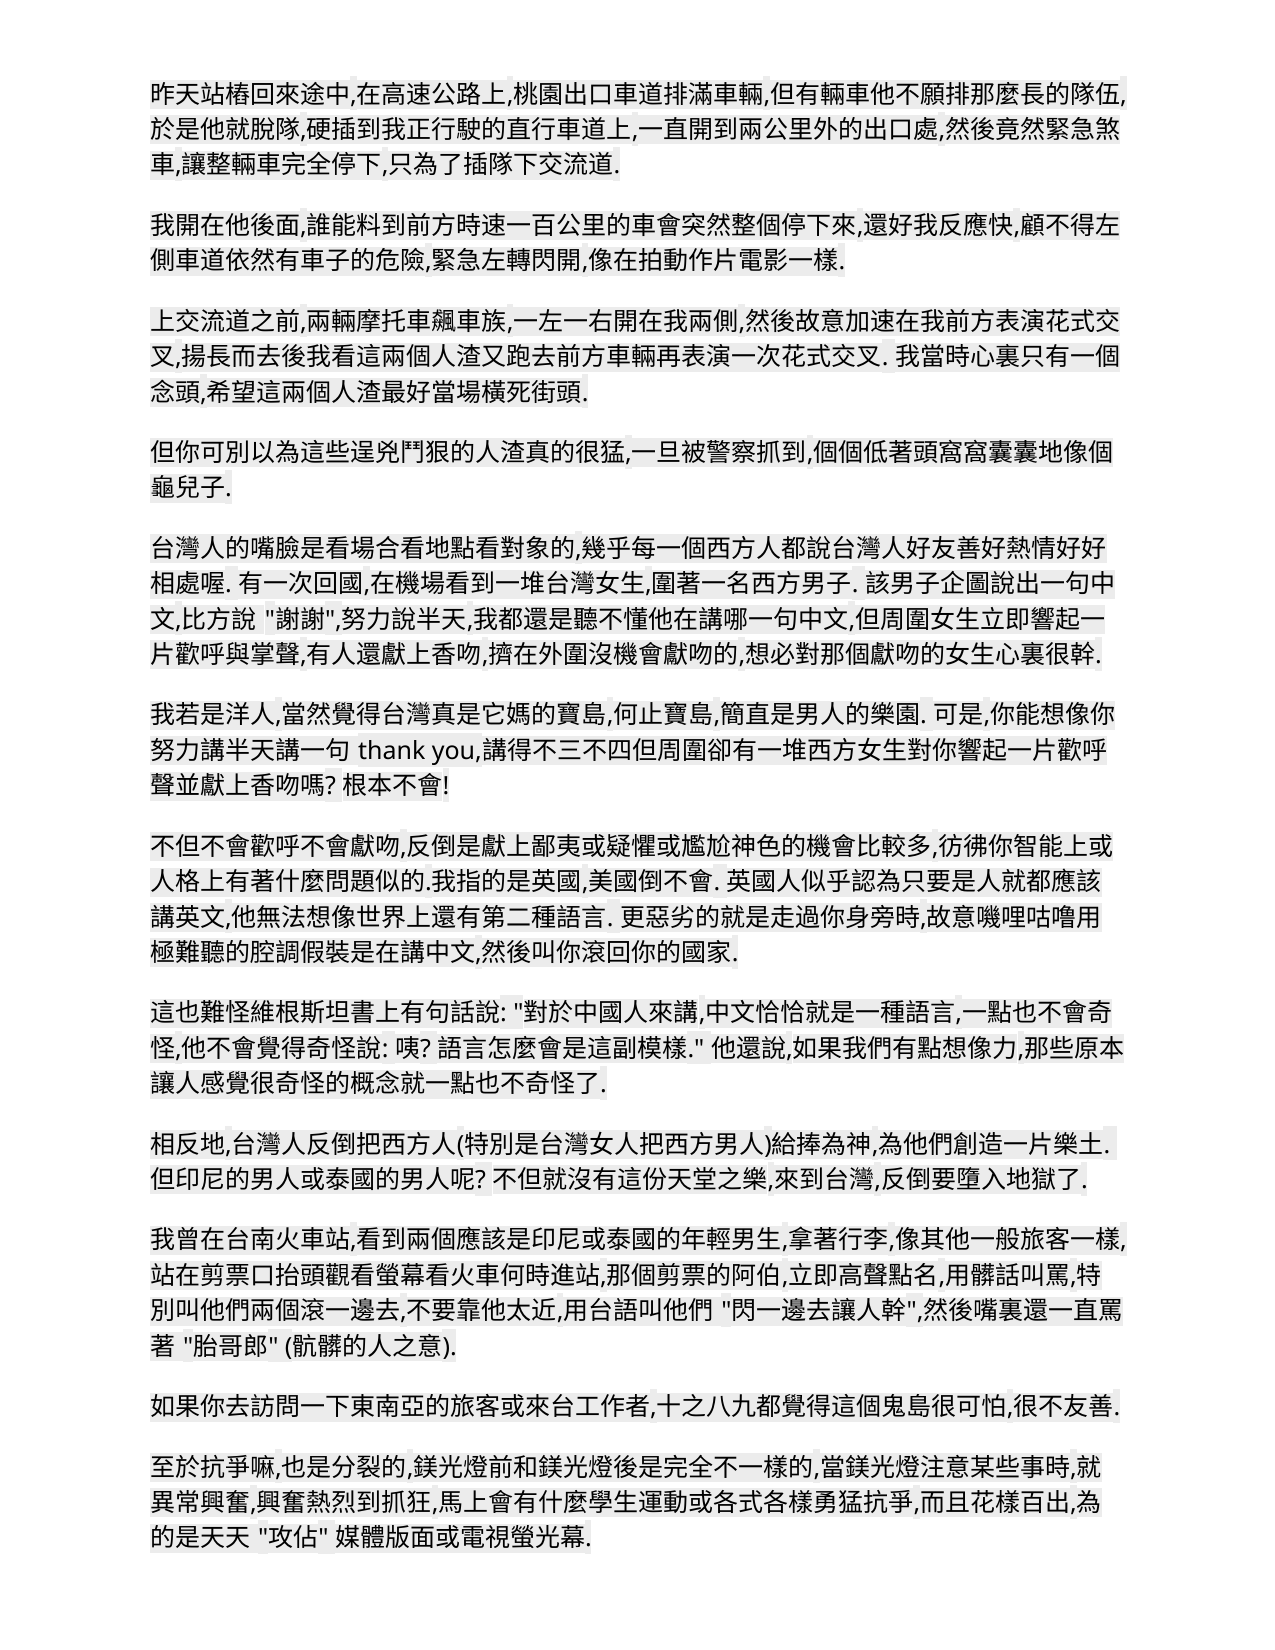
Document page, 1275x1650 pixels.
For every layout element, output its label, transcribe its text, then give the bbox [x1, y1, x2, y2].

text 上交流道之前,兩輛摩托車飆車族,一左一右開在我兩側,然後故意加速在我前方表演花式交叉,揚長而去後我看這兩個人渣又跑去前方車輛再表演一次花式交叉. 我當時心裏只有一個念頭,希望這兩個人渣最好當場橫死街頭. [150, 302, 1125, 408]
text 台灣人的嘴臉是看場合看地點看對象的,幾乎每一個西方人都說台灣人好友善好熱情好好相處喔. 有一次回國,在機場看到一堆台灣女生,圍著一名西方男子. 該男子企圖說出一句中文,比方說 "謝謝",努力說半天,我都還是聽不懂他在講哪一句中文,但周圍女生立即響起一片歡呼與掌聲,有人還獻上香吻,擠在外圍沒機會獻吻的,想必對那個獻吻的女生心裏很幹. [150, 529, 1125, 671]
text 相反地,台灣人反倒把西方人(特別是台灣女人把西方男人)給捧為神,為他們創造一片樂土. 但印尼的男人或泰國的男人呢? 不但就沒有這份天堂之樂,來到台灣,反倒要墮入地獄了. [150, 1125, 1125, 1196]
text 昨天站樁回來途中,在高速公路上,桃園出口車道排滿車輛,但有輛車他不願排那麼長的隊伍,於是他就脫隊,硬插到我正行駛的直行車道上,一直開到兩公里外的出口處,然後竟然緊急煞車,讓整輛車完全停下,只為了插隊下交流道. [150, 75, 1125, 181]
text 至於抗爭嘛,也是分裂的,鎂光燈前和鎂光燈後是完全不一樣的,當鎂光燈注意某些事時,就異常興奮,興奮熱烈到抓狂,馬上會有什麼學生運動或各式各樣勇猛抗爭,而且花樣百出,為的是天天 "攻佔" 媒體版面或電視螢光幕. [150, 1448, 1125, 1554]
text 但你可別以為這些逞兇鬥狠的人渣真的很猛,一旦被警察抓到,個個低著頭窩窩囊囊地像個龜兒子. [150, 433, 1125, 504]
text 我曾在台南火車站,看到兩個應該是印尼或泰國的年輕男生,拿著行李,像其他一般旅客一樣,站在剪票口抬頭觀看螢幕看火車何時進站,那個剪票的阿伯,立即高聲點名,用髒話叫罵,特別叫他們兩個滾一邊去,不要靠他太近,用台語叫他們 "閃一邊去讓人幹",然後嘴裏還一直罵著 "胎哥郎" (骯髒的人之意). [150, 1221, 1125, 1362]
text 我開在他後面,誰能料到前方時速一百公里的車會突然整個停下來,還好我反應快,顧不得左側車道依然有車子的危險,緊急左轉閃開,像在拍動作片電影一樣. [150, 206, 1125, 277]
text 不但不會歡呼不會獻吻,反倒是獻上鄙夷或疑懼或尷尬神色的機會比較多,彷彿你智能上或人格上有著什麼問題似的.我指的是英國,美國倒不會. 英國人似乎認為只要是人就都應該講英文,他無法想像世界上還有第二種語言. 更惡劣的就是走過你身旁時,故意嘰哩咕噜用極難聽的腔調假裝是在講中文,然後叫你滾回你的國家. [150, 827, 1125, 969]
text 如果你去訪問一下東南亞的旅客或來台工作者,十之八九都覺得這個鬼島很可怕,很不友善. [150, 1387, 1125, 1423]
text 這也難怪維根斯坦書上有句話說: "對於中國人來講,中文恰恰就是一種語言,一點也不會奇怪,他不會覺得奇怪說: 咦? 語言怎麼會是這副模樣." 他還說,如果我們有點想像力,那些原本讓人感覺很奇怪的概念就一點也不奇怪了. [150, 994, 1125, 1100]
text 我若是洋人,當然覺得台灣真是它媽的寶島,何止寶島,簡直是男人的樂園. 可是,你能想像你努力講半天講一句 thank you,講得不三不四但周圍卻有一堆西方女生對你響起一片歡呼聲並獻上香吻嗎? 根本不會! [150, 696, 1125, 802]
